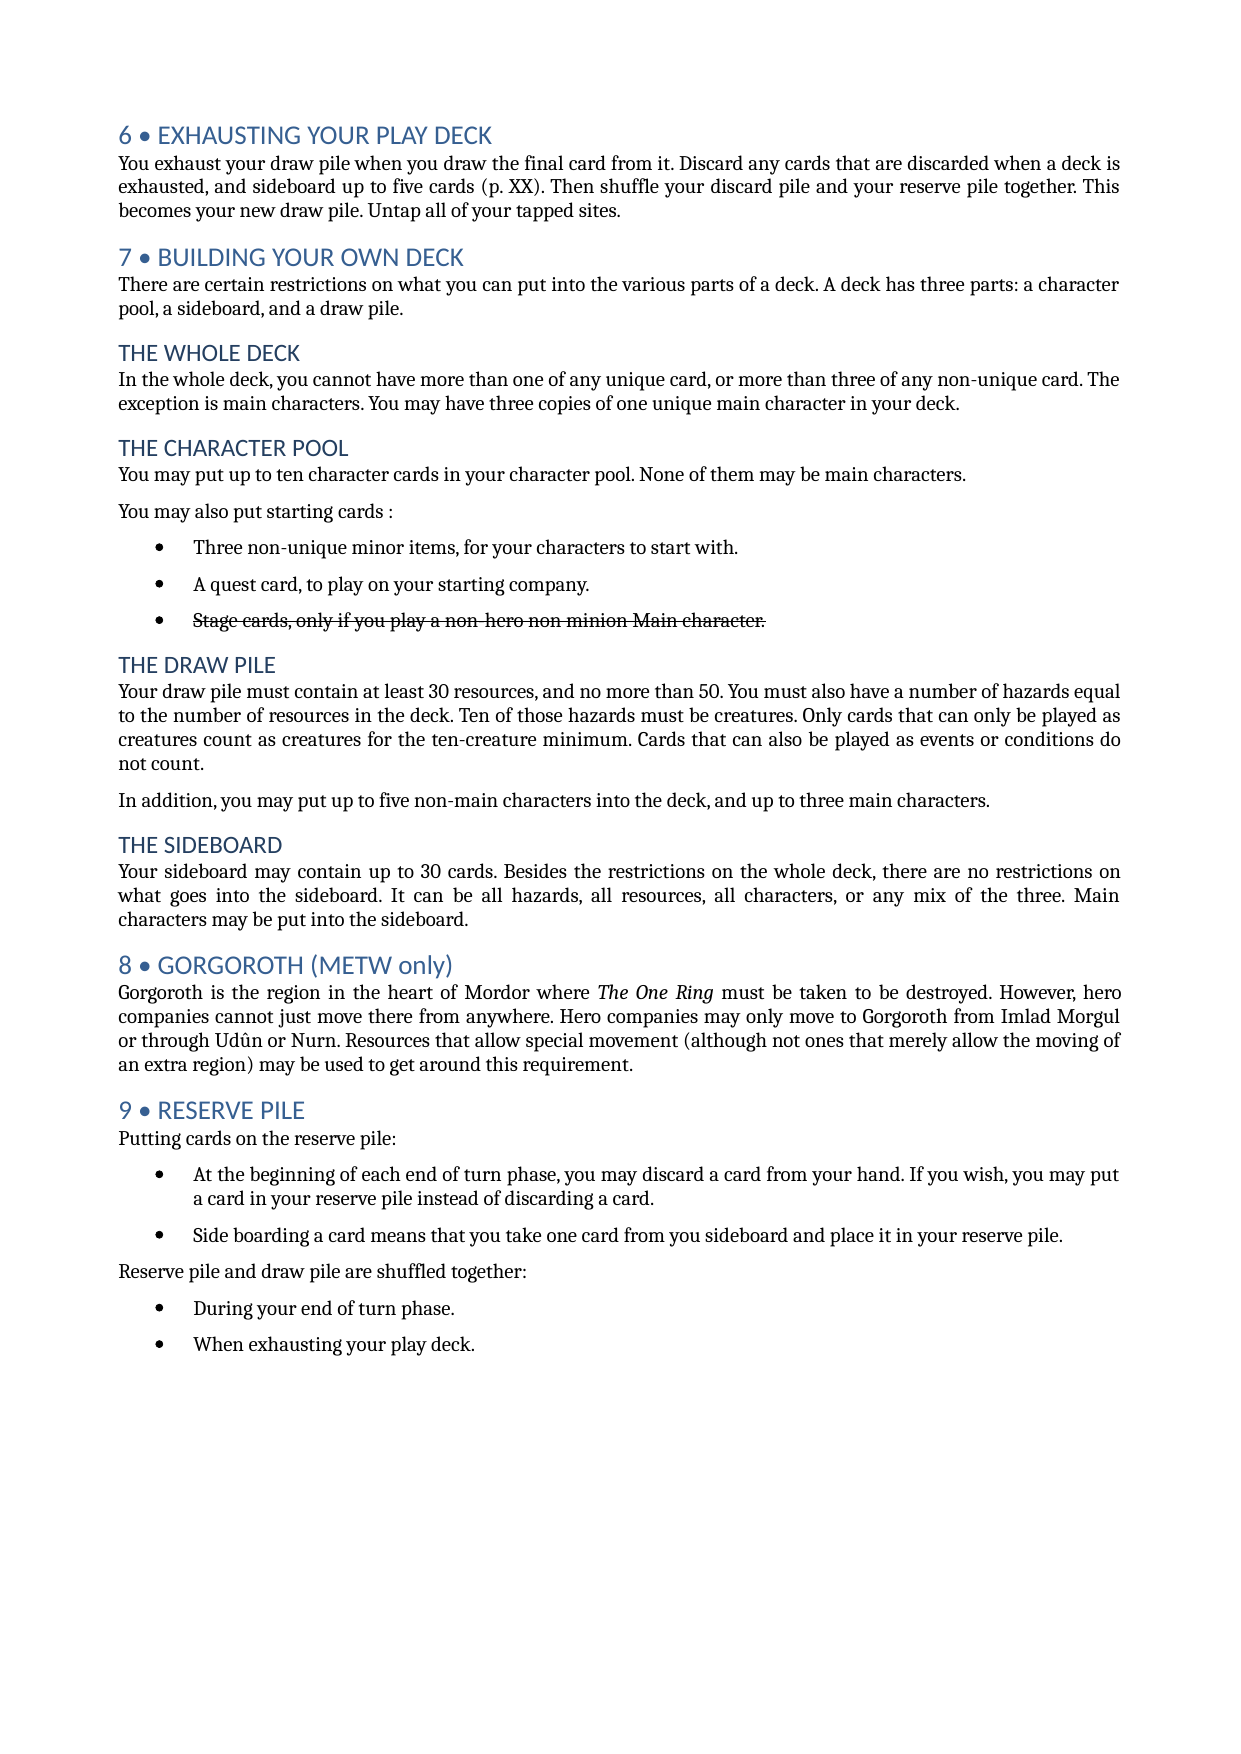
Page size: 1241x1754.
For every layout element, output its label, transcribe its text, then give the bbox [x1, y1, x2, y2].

subtitle THE DRAW PILE [118, 649, 1122, 680]
subtitle THE WHOLE DECK [118, 337, 1122, 368]
subtitle THE CHARACTER POOL [118, 432, 1122, 463]
subtitle 9 • RESERVE PILE [118, 1093, 1122, 1126]
list Side boarding a card means that you take one card from you sideboard and place it in your reserve pile. [156, 1223, 1122, 1247]
text Gorgoroth is the region in the heart of Mordor where The One Ring must be taken to be destroyed. However, hero companies cannot just move there from anywhere. Hero companies may only move to Gorgoroth from Imlad Morgul or through Udûn or Nurn. Resources that allow special movement (although not ones that merely allow the moving of an extra region) may be used to get around this requirement. [118, 981, 1122, 1077]
text Your draw pile must contain at least 30 resources, and no more than 50. You must also have a number of hazards equal to the number of resources in the deck. Ten of those hazards must be creatures. Only cards that can only be played as creatures count as creatures for the ten-creature minimum. Cards that can also be played as events or conditions do not count. [118, 680, 1122, 776]
text Reserve pile and draw pile are shuffled together: [118, 1260, 1122, 1284]
list During your end of turn phase. [156, 1296, 1122, 1320]
subtitle 7 • BUILDING YOUR OWN DECK [118, 240, 1122, 273]
text You exhaust your draw pile when you draw the final card from it. Discard any cards that are discarded when a deck is exhausted, and sideboard up to five cards (p. XX). Then shuffle your discard pile and your reserve pile together. This becomes your new draw pile. Untap all of your tapped sites. [118, 151, 1122, 223]
subtitle 6 • EXHAUSTING YOUR PLAY DECK [118, 118, 1122, 151]
text Your sideboard may contain up to 30 cards. Besides the restrictions on the whole deck, there are no restrictions on what goes into the sideboard. It can be all hazards, all resources, all characters, or any mix of the three. Main characters may be put into the sideboard. [118, 859, 1122, 931]
text In addition, you may put up to five non-main characters into the deck, and up to three main characters. [118, 788, 1122, 812]
text There are certain restrictions on what you can put into the various parts of a deck. A deck has three parts: a character pool, a sideboard, and a draw pile. [118, 273, 1122, 321]
subtitle THE SIDEBOARD [118, 829, 1122, 859]
list Three non-unique minor items, for your characters to start with. [156, 536, 1122, 560]
list Stage cards, only if you play a non-hero non minion Main character. [156, 609, 1122, 633]
text You may put up to ten character cards in your character pool. None of them may be main characters. [118, 463, 1122, 487]
text You may also put starting cards : [118, 499, 1122, 523]
text Putting cards on the reserve pile: [118, 1126, 1122, 1150]
subtitle 8 • GORGOROTH (METW only) [118, 948, 1122, 981]
list A quest card, to play on your starting company. [156, 572, 1122, 596]
list When exhausting your play deck. [156, 1333, 1122, 1357]
list At the beginning of each end of turn phase, you may discard a card from your hand. If you wish, you may put a card in your reserve pile instead of discarding a card. [156, 1163, 1122, 1211]
text In the whole deck, you cannot have more than one of any unique card, or more than three of any non-unique card. The exception is main characters. You may have three copies of one unique main character in your deck. [118, 368, 1122, 416]
